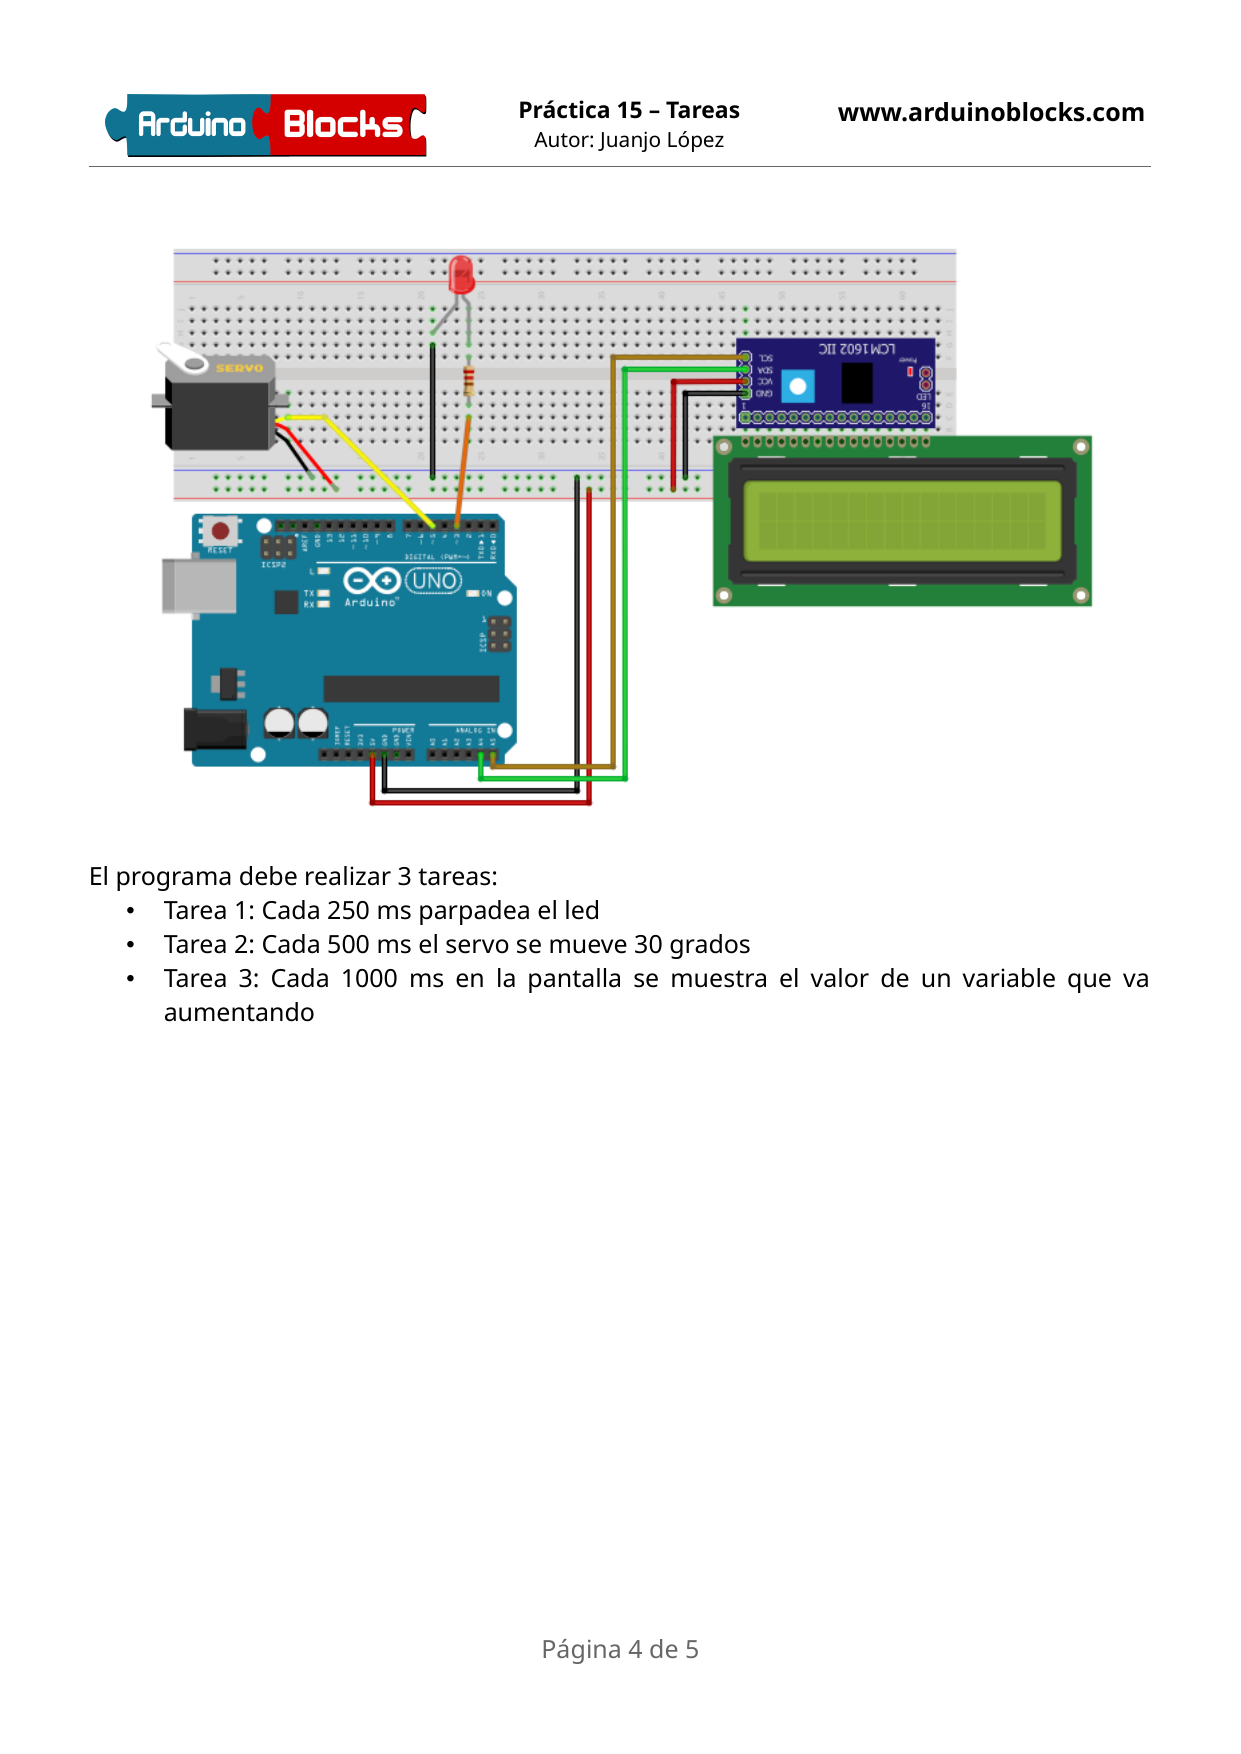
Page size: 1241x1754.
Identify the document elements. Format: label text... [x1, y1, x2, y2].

picture [105, 94, 427, 157]
picture [136, 230, 1104, 819]
list Tarea 1: Cada 250 ms parpadea el led [126, 893, 1152, 927]
list Tarea 3: Cada 1000 ms en la pantalla se muestra el valor de un variable que va aumentando [126, 961, 1152, 1029]
table_header [89, 224, 1152, 825]
text El programa debe realizar 3 tareas: [88, 859, 1152, 893]
list Tarea 2: Cada 500 ms el servo se mueve 30 grados [126, 927, 1152, 961]
